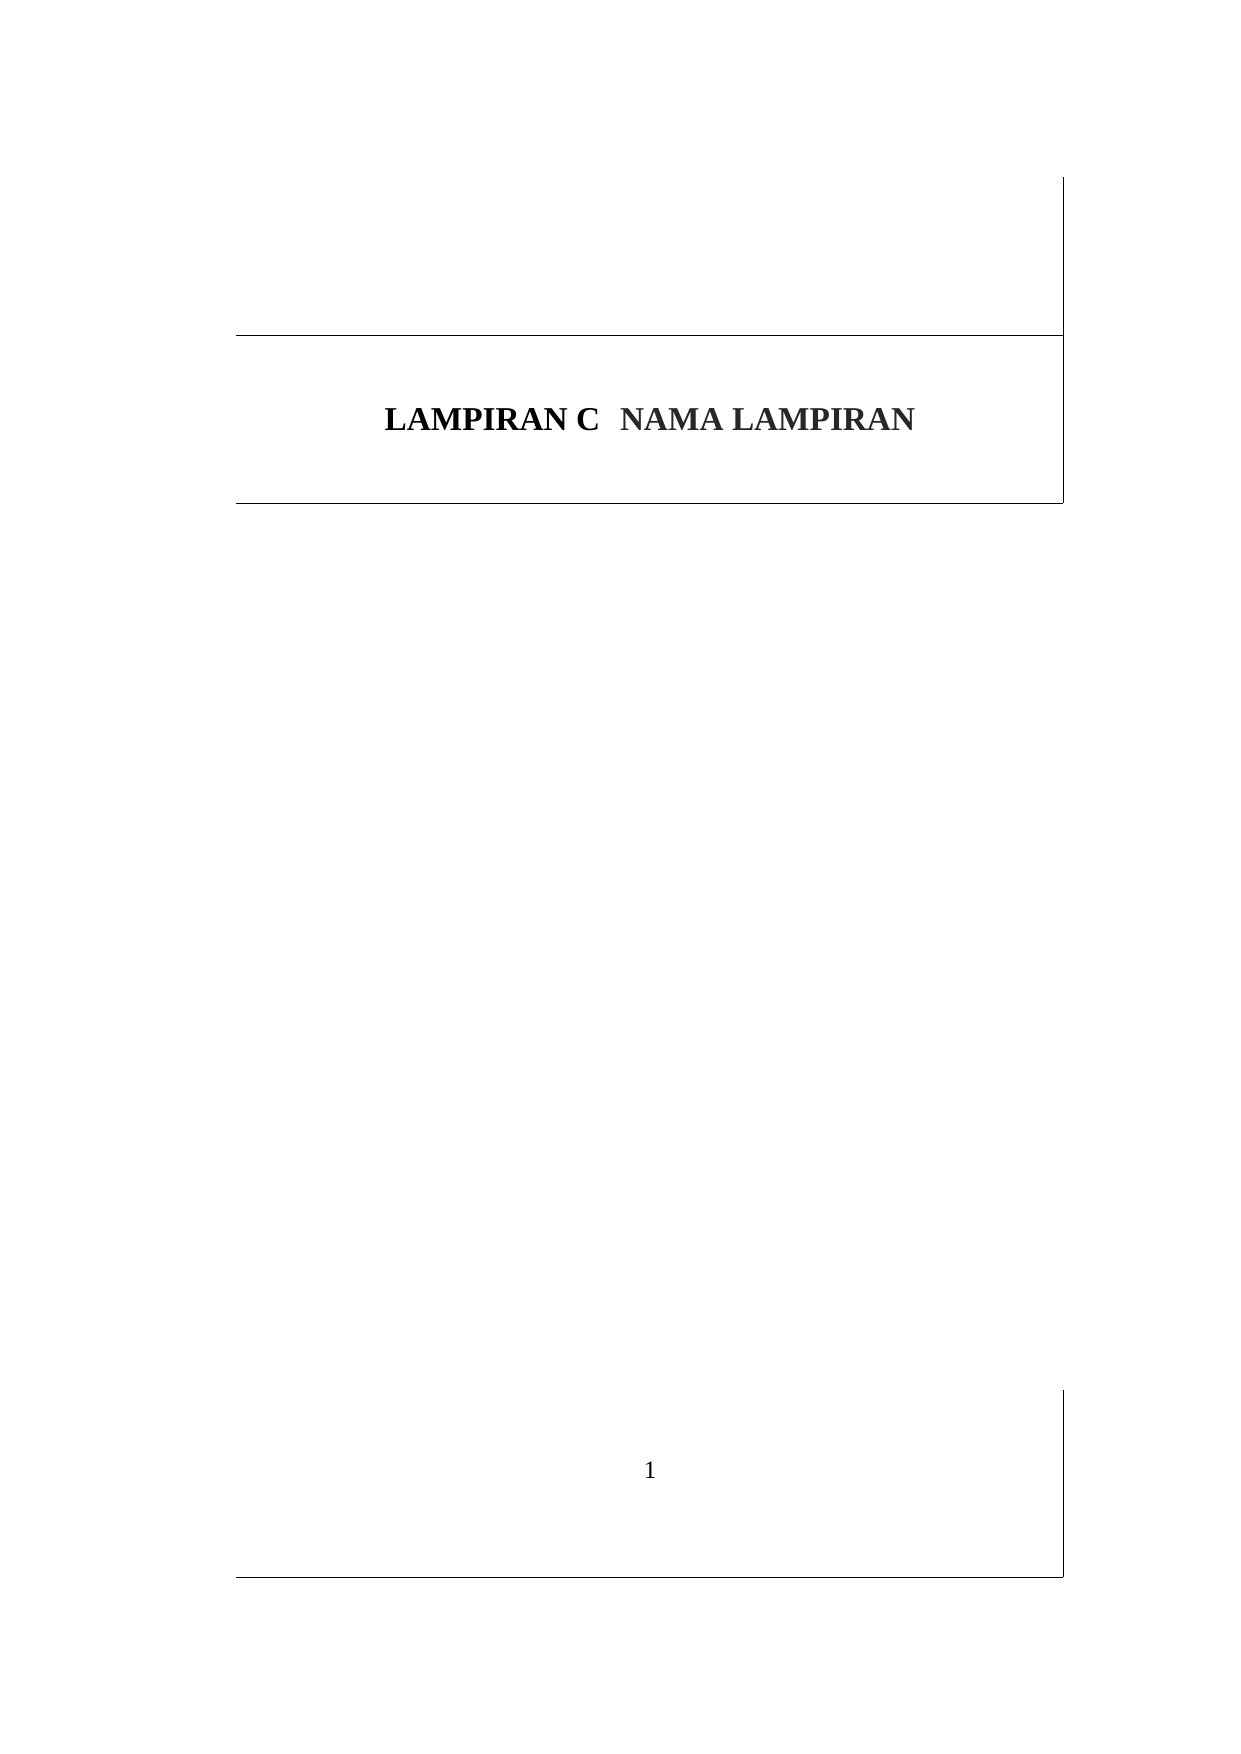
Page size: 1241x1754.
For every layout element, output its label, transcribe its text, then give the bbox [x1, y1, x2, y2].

list NAMA LAMPIRAN [236, 335, 1063, 503]
